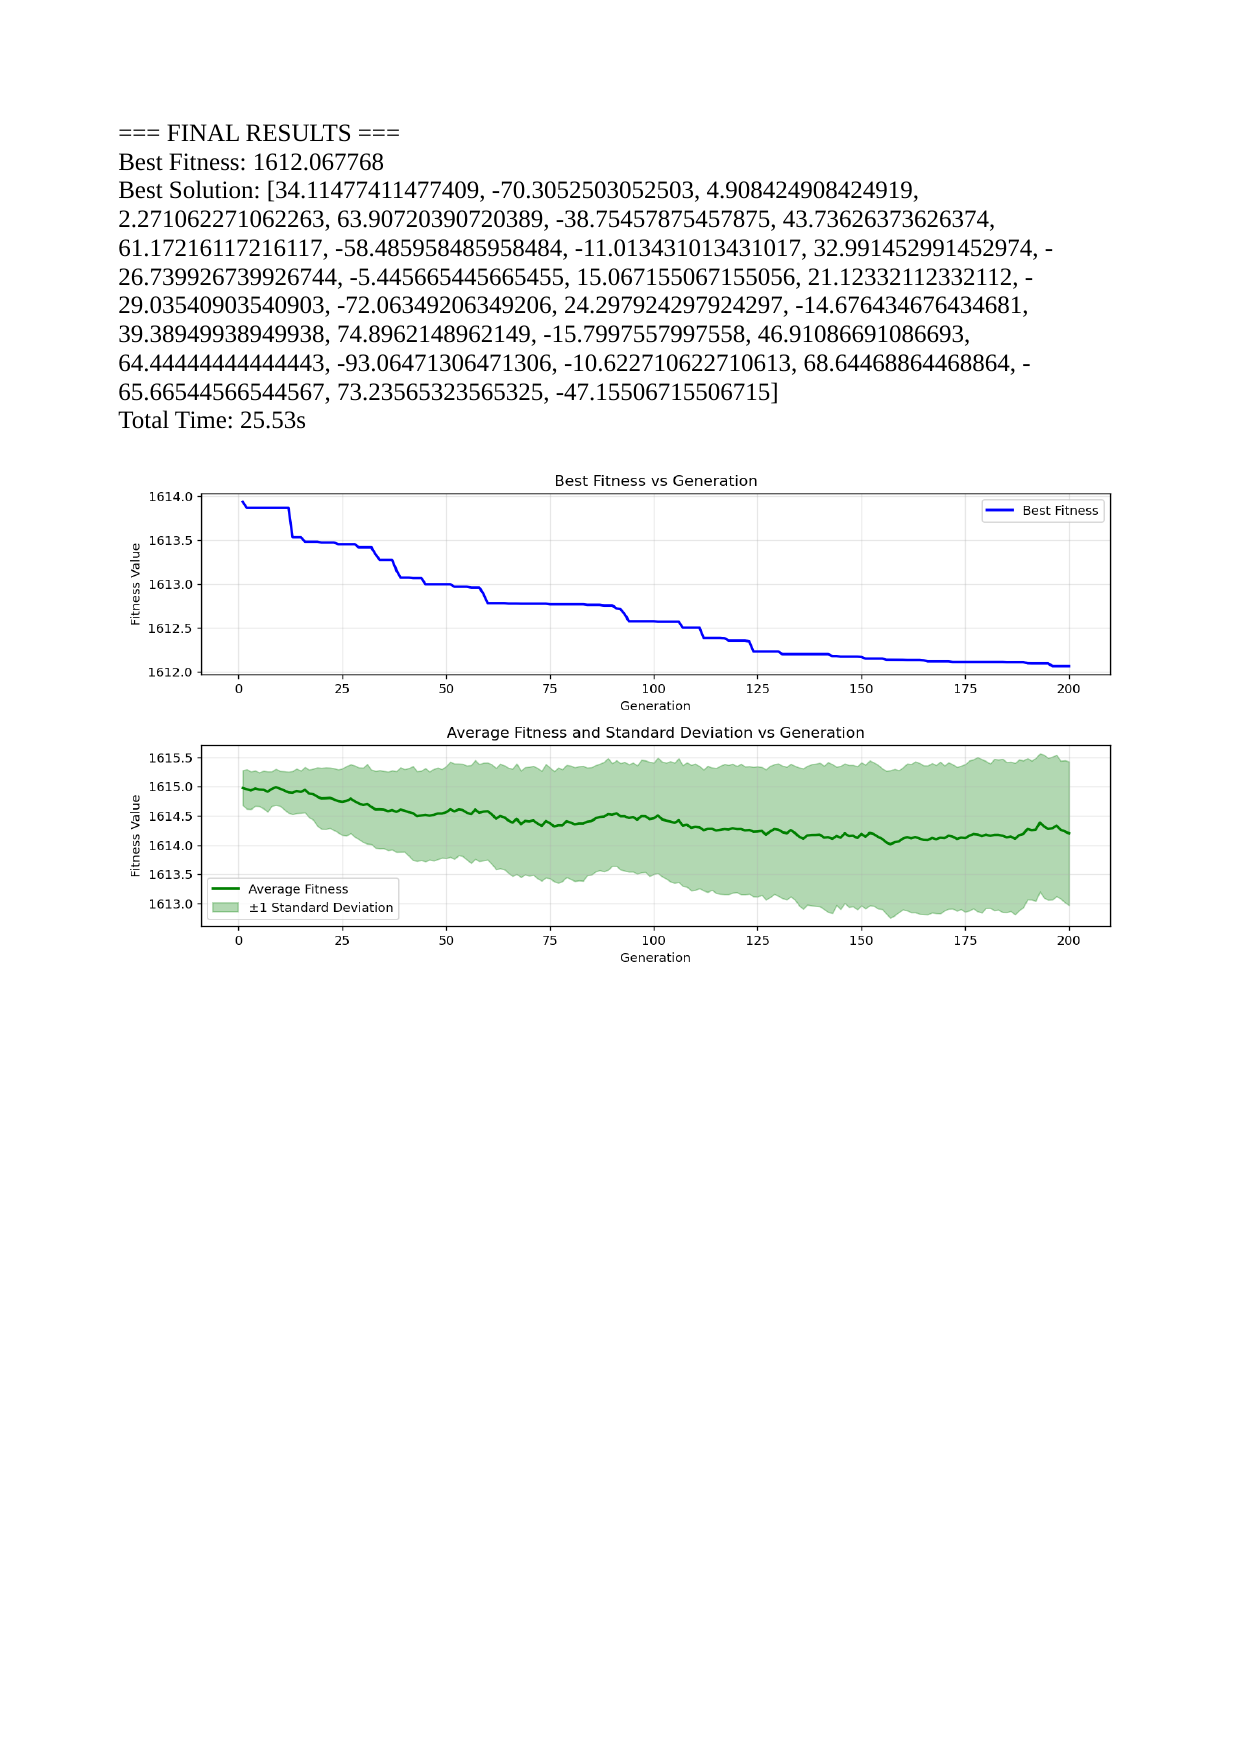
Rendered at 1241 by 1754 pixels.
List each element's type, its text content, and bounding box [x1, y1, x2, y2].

picture [118, 463, 1123, 976]
text Best Fitness: 1612.067768 [118, 147, 1122, 176]
text Total Time: 25.53s [118, 406, 1122, 434]
text Best Solution: [34.11477411477409, -70.3052503052503, 4.908424908424919, 2.271062271062263, 63.90720390720389, -38.75457875457875, 43.73626373626374, 61.17216117216117, -58.485958485958484, -11.013431013431017, 32.991452991452974, -26.739926739926744, -5.445665445665455, 15.067155067155056, 21.12332112332112, -29.03540903540903, -72.06349206349206, 24.297924297924297, -14.676434676434681, 39.38949938949938, 74.8962148962149, -15.7997557997558, 46.91086691086693, 64.44444444444443, -93.06471306471306, -10.622710622710613, 68.64468864468864, -65.66544566544567, 73.23565323565325, -47.15506715506715] [118, 176, 1122, 406]
text === FINAL RESULTS === [118, 118, 1122, 147]
